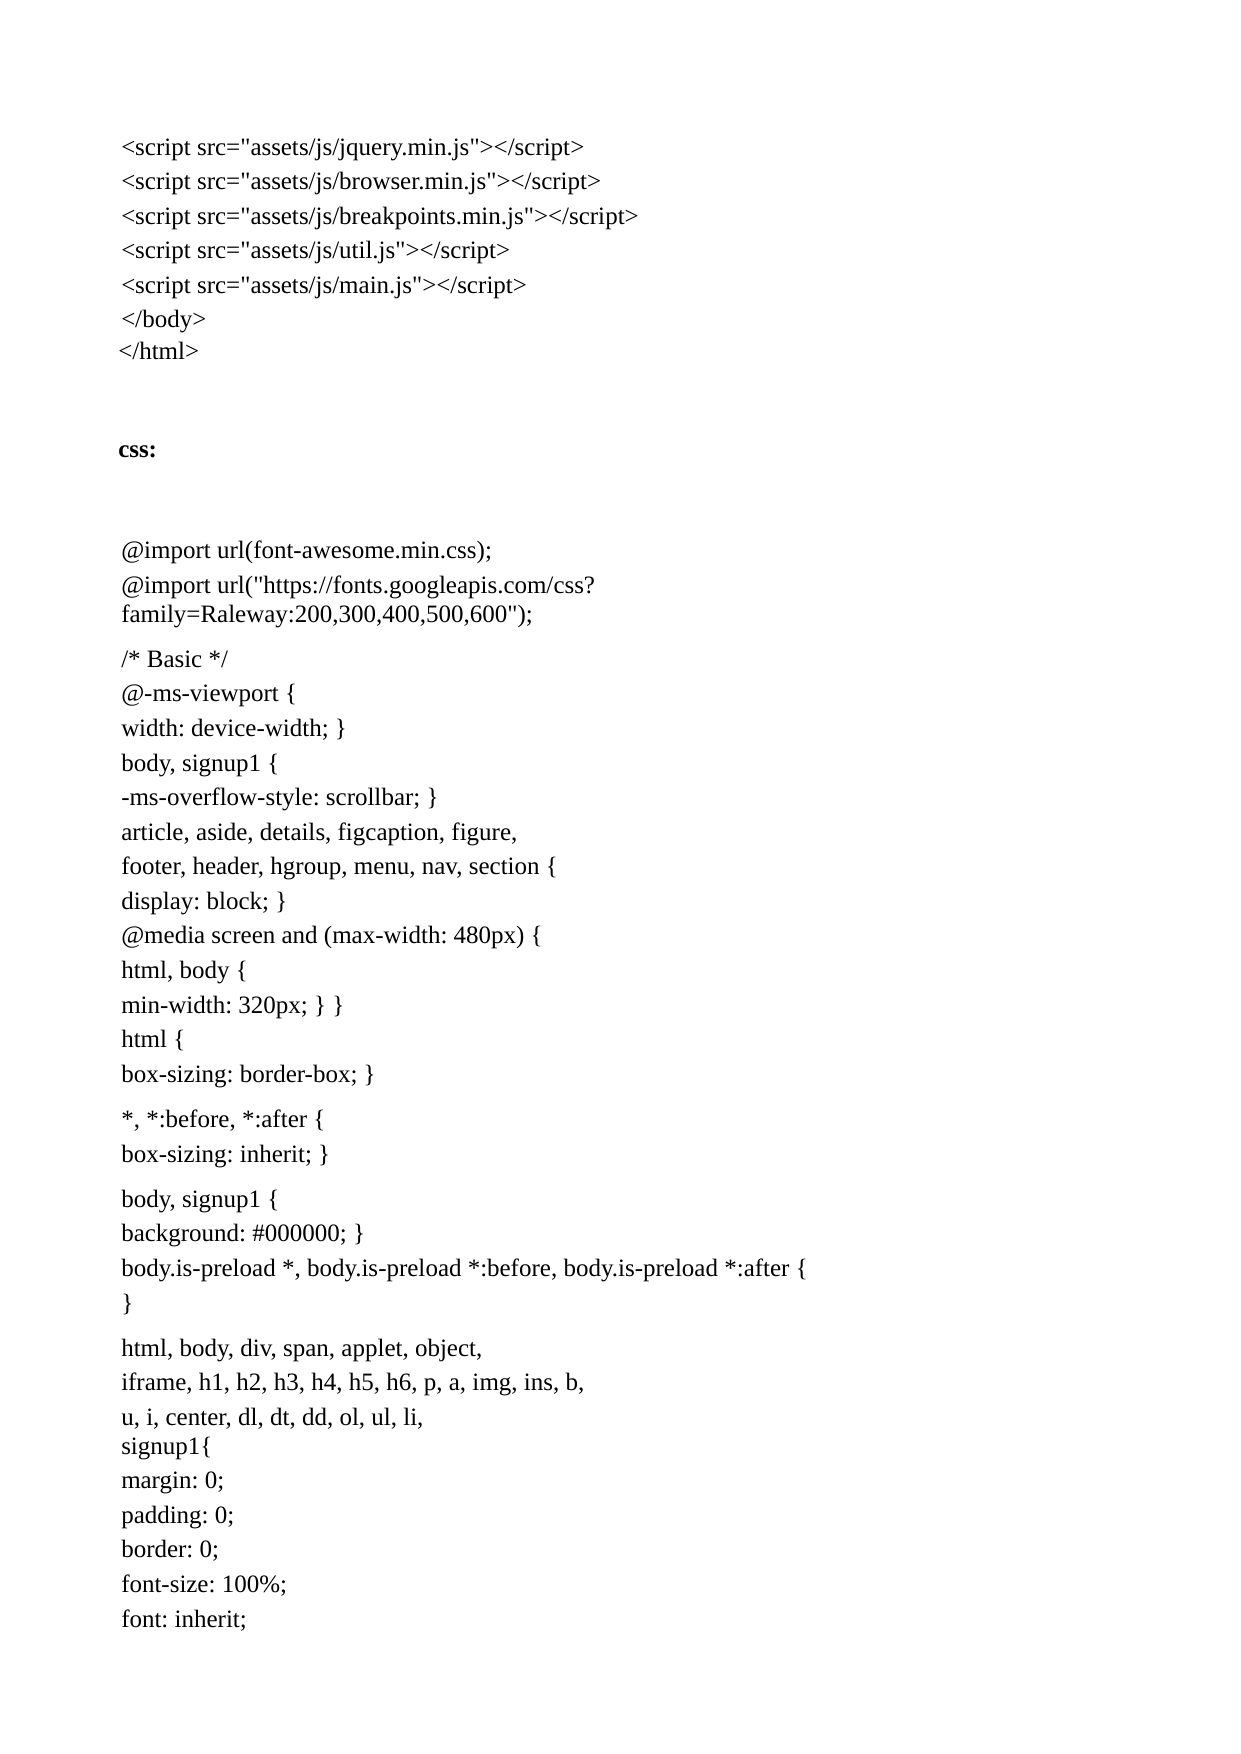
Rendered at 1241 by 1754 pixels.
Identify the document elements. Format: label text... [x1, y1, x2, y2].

table_header -ms-overflow-style: scrollbar; } [118, 779, 450, 814]
table_header html { [118, 1021, 196, 1056]
table_header <script src="assets/js/breakpoints.min.js"></script> [118, 198, 646, 232]
text css: [118, 434, 1122, 463]
table_header <script src="assets/js/util.js"></script> [118, 233, 518, 267]
table_header [118, 630, 136, 641]
table_header background: #000000; } [118, 1216, 377, 1250]
table_header body.is-preload *, body.is-preload *:before, body.is-preload *:after { [118, 1250, 819, 1285]
table_header html, body { [118, 952, 258, 987]
table_header article, aside, details, figcaption, figure, [118, 814, 528, 848]
text </html> [118, 336, 1122, 365]
table_header *, *:before, *:after { [118, 1101, 338, 1136]
table_header body, signup1 { [118, 745, 293, 779]
table_header width: device-width; } [118, 710, 357, 745]
table_header [118, 1170, 136, 1181]
table_header @media screen and (max-width: 480px) { [118, 918, 549, 952]
table_header html, body, div, span, applet, object, [118, 1330, 493, 1364]
table_header [118, 1319, 136, 1330]
table_header /* Basic */ [118, 641, 241, 676]
table_header footer, header, hgroup, menu, nav, section { [118, 849, 569, 883]
table_header box-sizing: border-box; } [118, 1056, 386, 1091]
table_header box-sizing: inherit; } [118, 1136, 340, 1170]
table_header <script src="assets/js/jquery.min.js"></script> [118, 129, 592, 163]
table_header border: 0; [118, 1532, 230, 1566]
table_header </body> [118, 302, 220, 336]
table_header [118, 1091, 136, 1101]
table_header @import url(font-awesome.min.css); [118, 533, 502, 567]
table_header [118, 118, 136, 129]
table_header display: block; } [118, 883, 298, 918]
table_header padding: 0; [118, 1497, 244, 1532]
table_header font-size: 100%; [118, 1566, 298, 1601]
table_header min-width: 320px; } } [118, 987, 355, 1021]
table_header font: inherit; [118, 1601, 256, 1635]
table_header @-ms-viewport { [118, 676, 310, 710]
table_header <script src="assets/js/main.js"></script> [118, 267, 534, 302]
table_header iframe, h1, h2, h3, h4, h5, h6, p, a, img, ins, b, [118, 1365, 589, 1399]
table_header margin: 0; [118, 1463, 234, 1497]
table_header @import url("https://fonts.googleapis.com/css?family=Raleway:200,300,400,500,600"); [118, 567, 1007, 630]
table_header body, signup1 { [118, 1181, 293, 1216]
table_header } [118, 1285, 148, 1319]
table_header u, i, center, dl, dt, dd, ol, ul, li, signup1{ [118, 1399, 523, 1462]
table_header <script src="assets/js/browser.min.js"></script> [118, 163, 609, 198]
